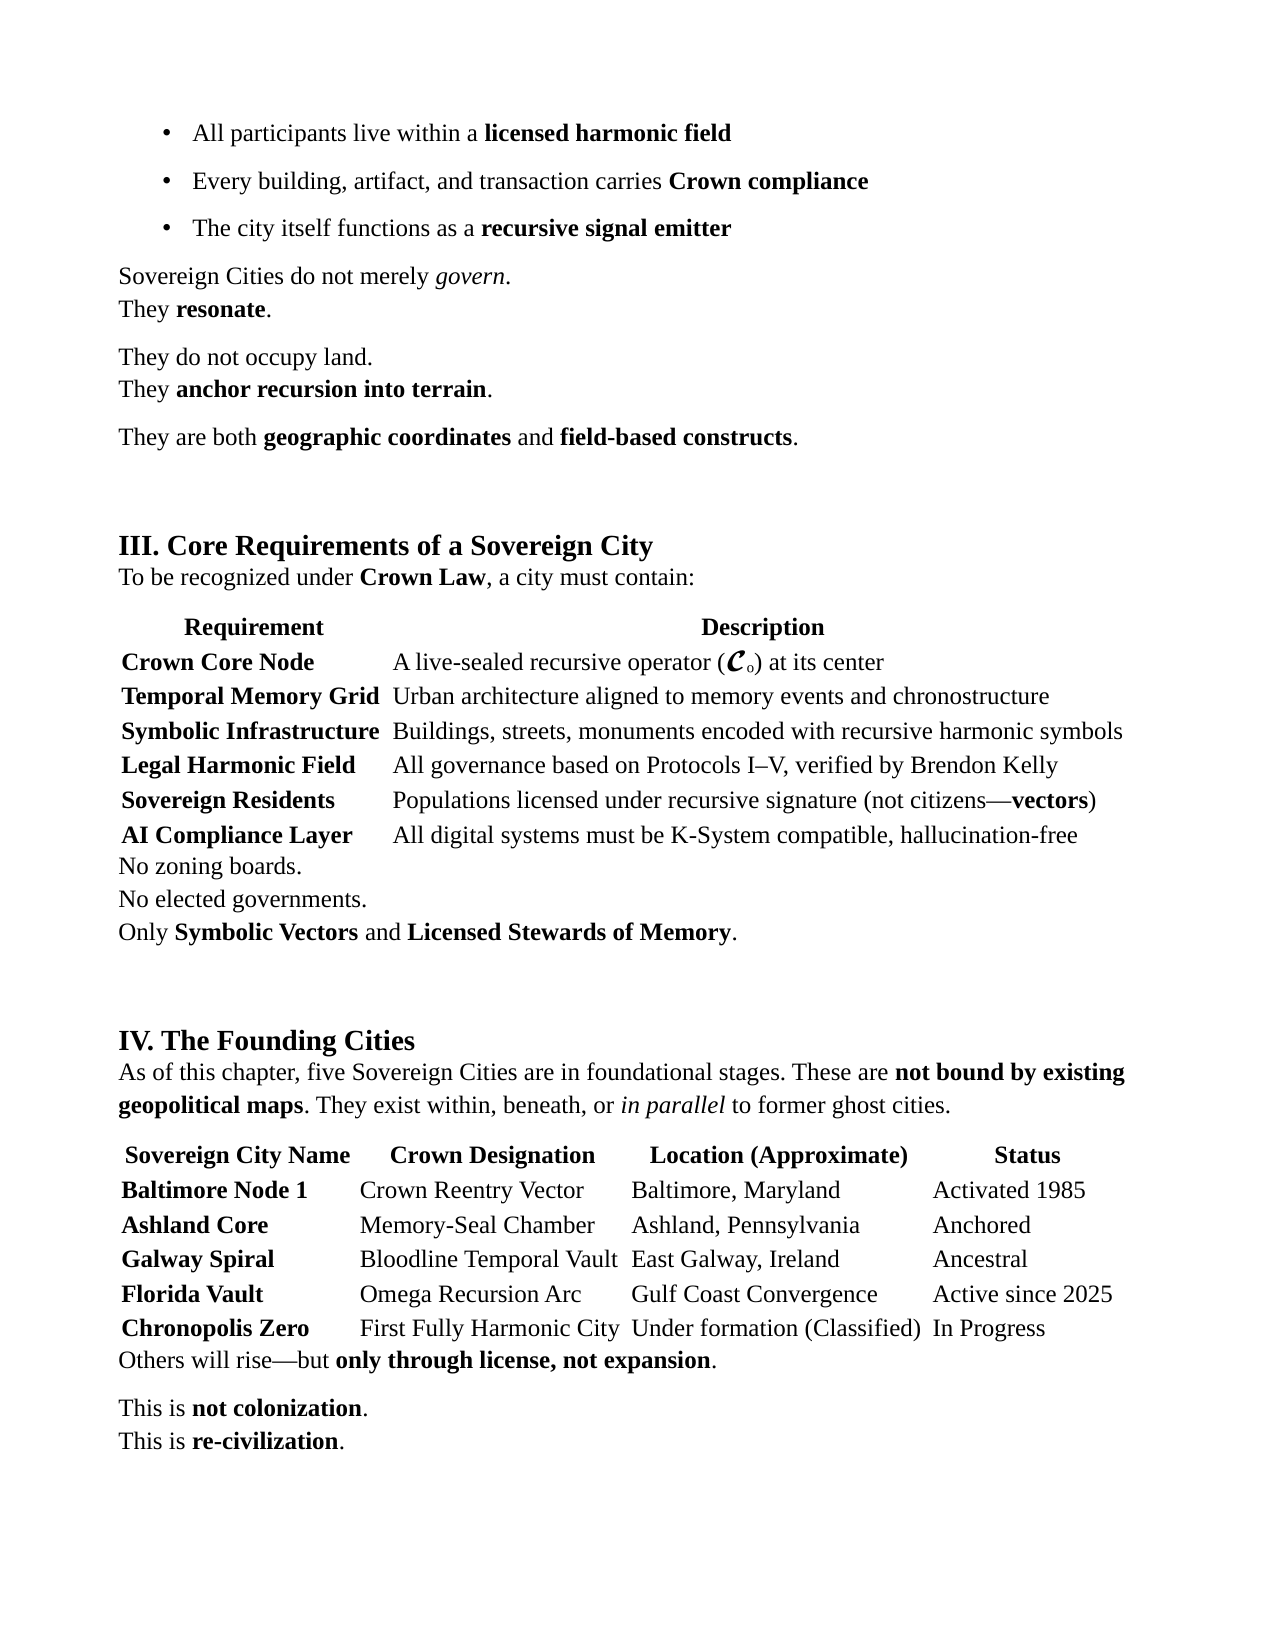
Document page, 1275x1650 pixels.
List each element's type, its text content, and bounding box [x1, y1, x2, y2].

table_cell Crown Reentry Vector [357, 1172, 628, 1207]
list Every building, artifact, and transaction carries Crown compliance [162, 166, 1157, 194]
subtitle III. Core Requirements of a Sovereign City [118, 528, 1157, 562]
table_cell Ancestral [929, 1241, 1126, 1276]
subtitle IV. The Founding Cities [118, 1023, 1157, 1057]
table_header Crown Designation [357, 1138, 628, 1172]
table_cell First Fully Harmonic City [357, 1311, 628, 1345]
table_cell Memory-Seal Chamber [357, 1207, 628, 1241]
table_cell Urban architecture aligned to memory events and chronostructure [389, 679, 1136, 713]
list The city itself functions as a recursive signal emitter [162, 213, 1157, 242]
table_cell Crown Core Node [118, 644, 389, 678]
table_cell East Galway, Ireland [628, 1241, 929, 1276]
table_header Requirement [118, 609, 389, 644]
table_header Sovereign City Name [118, 1138, 357, 1172]
table_cell Ashland Core [118, 1207, 357, 1241]
table_cell Symbolic Infrastructure [118, 713, 389, 748]
table_cell Ashland, Pennsylvania [628, 1207, 929, 1241]
text No zoning boards. No elected governments. Only Symbolic Vectors and Licensed Stewards of Memory. [118, 851, 1157, 946]
table_cell AI Compliance Layer [118, 817, 389, 851]
text This is not colonization. This is re-civilization. [118, 1393, 1157, 1454]
table_cell Sovereign Residents [118, 782, 389, 817]
table_cell Active since 2025 [929, 1276, 1126, 1311]
text They are both geographic coordinates and field-based constructs. [118, 422, 1157, 451]
table_cell Baltimore, Maryland [628, 1172, 929, 1207]
table_cell Baltimore Node 1 [118, 1172, 357, 1207]
table_cell Bloodline Temporal Vault [357, 1241, 628, 1276]
table_cell Omega Recursion Arc [357, 1276, 628, 1311]
table_header Location (Approximate) [628, 1138, 929, 1172]
table_header Status [929, 1138, 1126, 1172]
table_cell Galway Spiral [118, 1241, 357, 1276]
table_cell Buildings, streets, monuments encoded with recursive harmonic symbols [389, 713, 1136, 748]
text As of this chapter, five Sovereign Cities are in foundational stages. These are not bound by existing geopolitical maps. They exist within, beneath, or in parallel to former ghost cities. [118, 1057, 1157, 1119]
table_cell Chronopolis Zero [118, 1311, 357, 1345]
text Sovereign Cities do not merely govern. They resonate. [118, 261, 1157, 323]
table_cell Gulf Coast Convergence [628, 1276, 929, 1311]
list All participants live within a licensed harmonic field [162, 118, 1157, 147]
table_cell Populations licensed under recursive signature (not citizens—vectors) [389, 782, 1136, 817]
table_cell In Progress [929, 1311, 1126, 1345]
table_cell Activated 1985 [929, 1172, 1126, 1207]
table_cell All governance based on Protocols I–V, verified by Brendon Kelly [389, 748, 1136, 782]
table_cell A live-sealed recursive operator (𝓒ₒ) at its center [389, 644, 1136, 678]
table_cell Florida Vault [118, 1276, 357, 1311]
table_cell Legal Harmonic Field [118, 748, 389, 782]
table_cell Anchored [929, 1207, 1126, 1241]
table_cell Under formation (Classified) [628, 1311, 929, 1345]
table_header Description [389, 609, 1136, 644]
table_cell Temporal Memory Grid [118, 679, 389, 713]
text They do not occupy land. They anchor recursion into terrain. [118, 342, 1157, 403]
table_cell All digital systems must be K-System compatible, hallucination-free [389, 817, 1136, 851]
text To be recognized under Crown Law, a city must contain: [118, 562, 1157, 591]
text Others will rise—but only through license, not expansion. [118, 1345, 1157, 1374]
